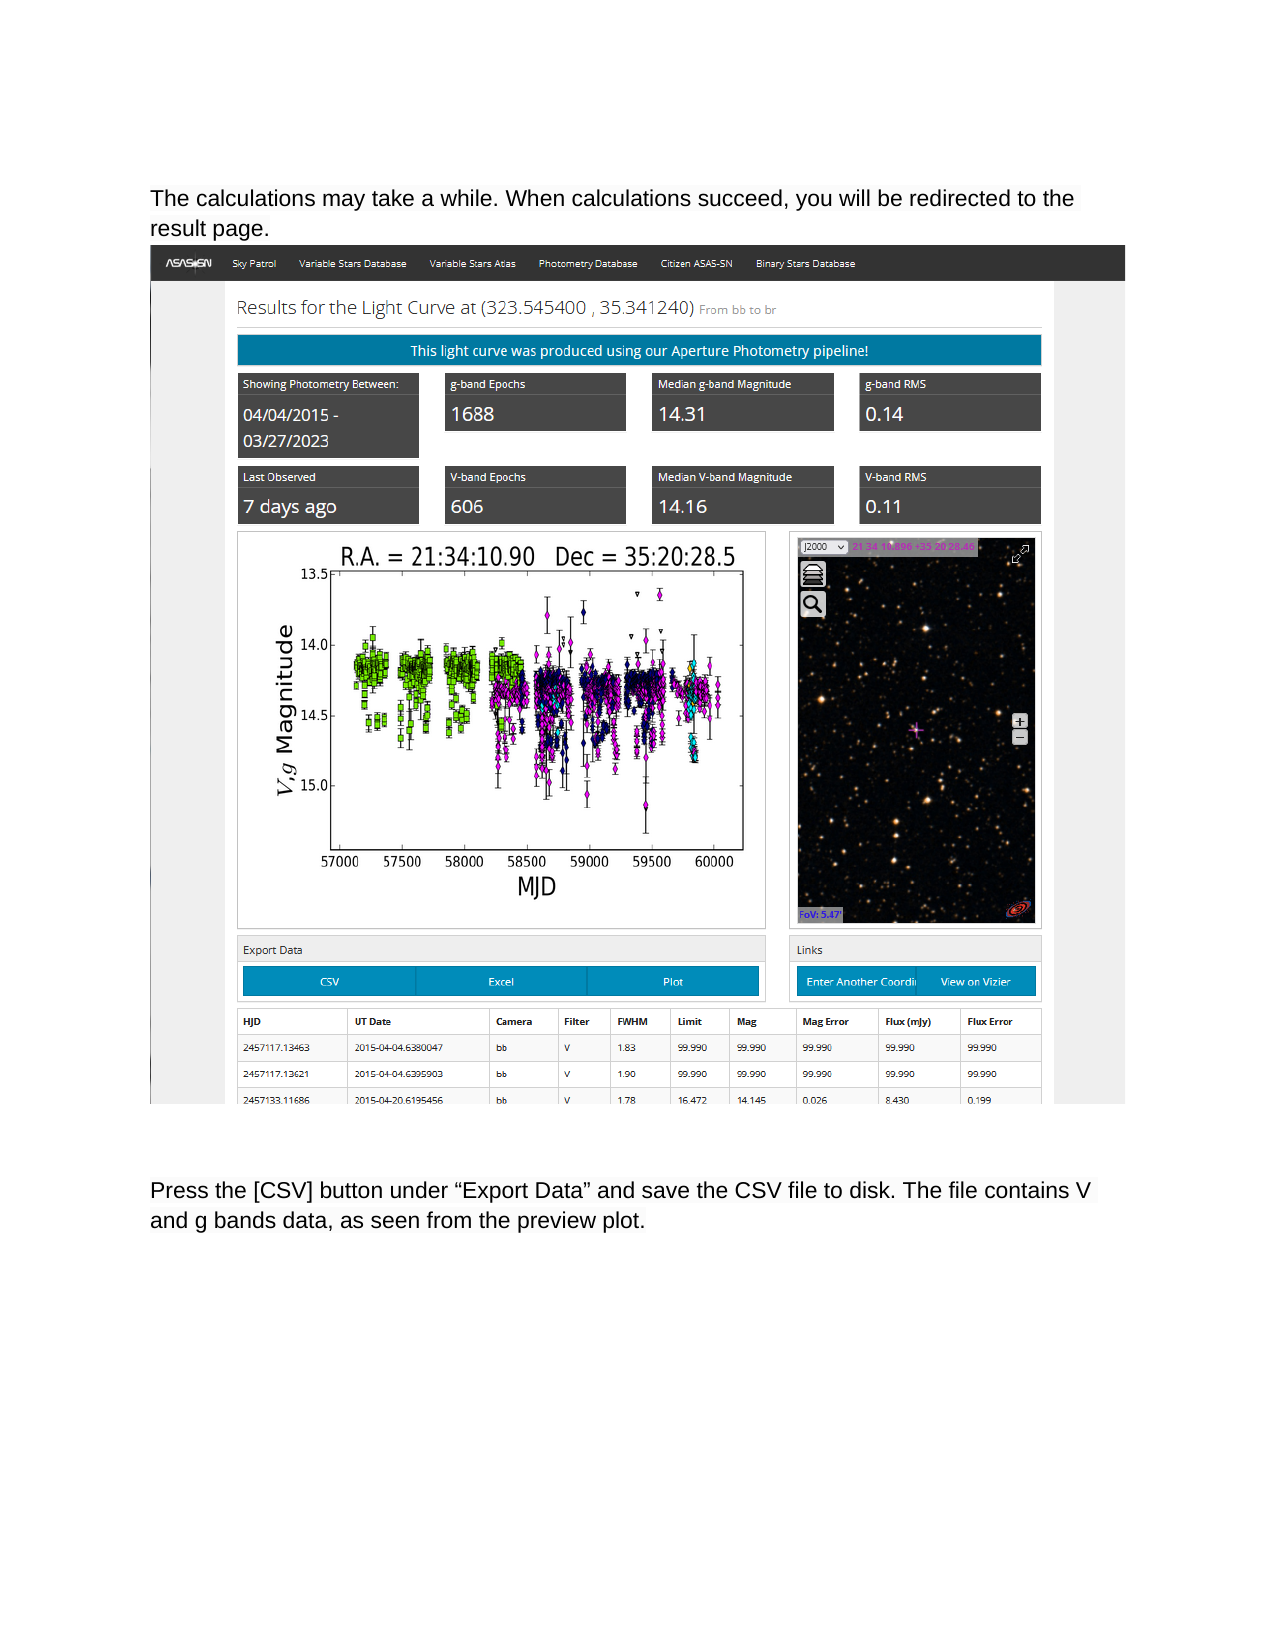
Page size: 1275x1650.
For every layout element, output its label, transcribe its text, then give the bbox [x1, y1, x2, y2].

text Press the [CSV] button under “Export Data” and save the CSV file to disk. The file contains V and g bands data, as seen from the preview plot. [150, 1177, 1125, 1233]
picture [150, 245, 1125, 1104]
text The calculations may take a while. When calculations succeed, you will be redirected to the result page. [150, 184, 1125, 241]
